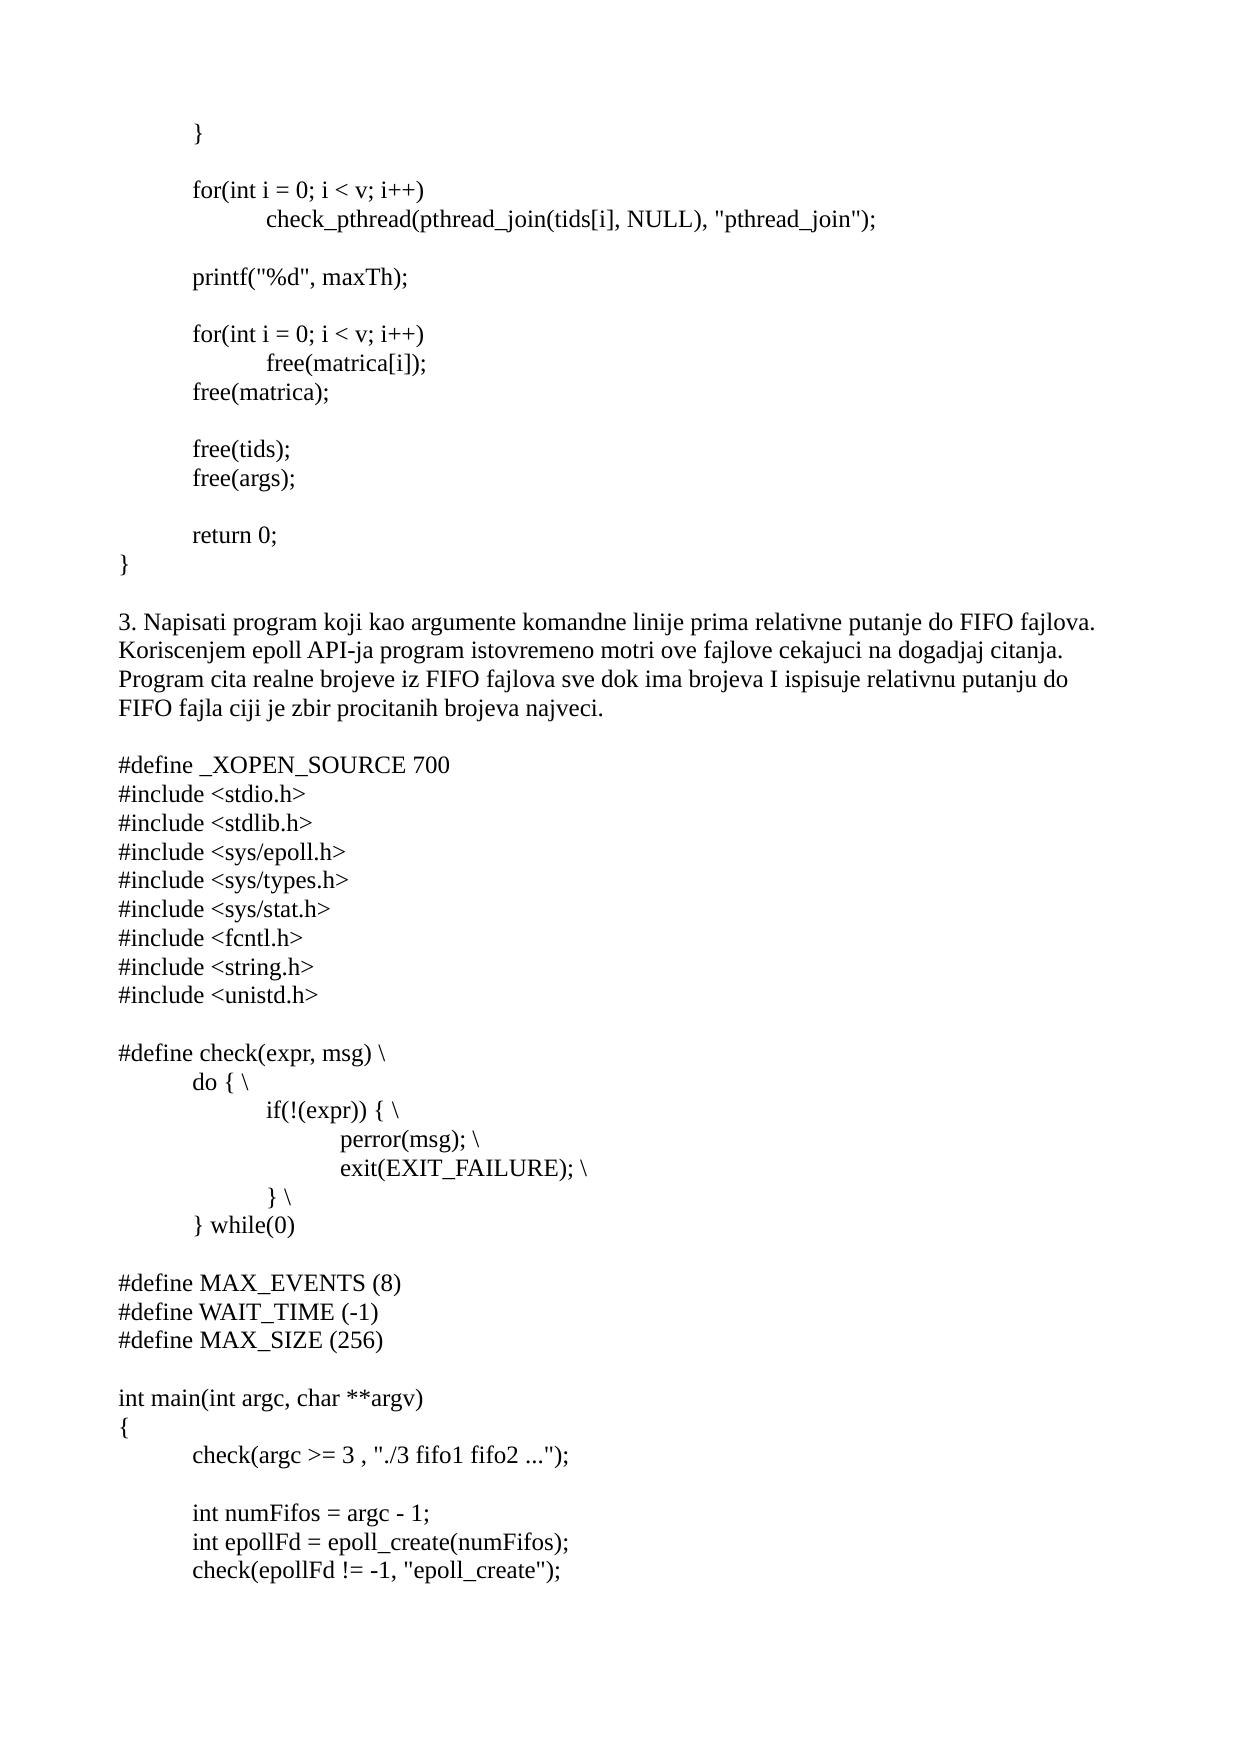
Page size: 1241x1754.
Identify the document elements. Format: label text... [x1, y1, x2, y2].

text exit(EXIT_FAILURE); \ [118, 1153, 1122, 1182]
text int epollFd = epoll_create(numFifos); [118, 1527, 1122, 1556]
text if(!(expr)) { \ [118, 1096, 1122, 1124]
text 3. Napisati program koji kao argumente komandne linije prima relativne putanje do FIFO fajlova. Koriscenjem epoll API-ja program istovremeno motri ove fajlove cekajuci na dogadjaj citanja. [118, 607, 1122, 664]
text int main(int argc, char **argv) [118, 1383, 1122, 1412]
text } [118, 549, 1122, 578]
text Program cita realne brojeve iz FIFO fajlova sve dok ima brojeva I ispisuje relativnu putanju do FIFO fajla ciji je zbir procitanih brojeva najveci. [118, 664, 1122, 722]
text #include <stdio.h> [118, 779, 1122, 808]
text #define WAIT_TIME (-1) [118, 1297, 1122, 1326]
text free(tids); [118, 434, 1122, 463]
text #include <stdlib.h> [118, 808, 1122, 837]
text int numFifos = argc - 1; [118, 1498, 1122, 1527]
text free(args); [118, 463, 1122, 492]
text check(epollFd != -1, "epoll_create"); [118, 1556, 1122, 1584]
text free(matrica[i]); [118, 348, 1122, 377]
text #define _XOPEN_SOURCE 700 [118, 751, 1122, 779]
text #include <fcntl.h> [118, 923, 1122, 952]
text } [118, 118, 1122, 147]
text return 0; [118, 521, 1122, 549]
text #include <sys/epoll.h> [118, 837, 1122, 866]
text check(argc >= 3 , "./3 fifo1 fifo2 ..."); [118, 1441, 1122, 1469]
text #define MAX_SIZE (256) [118, 1326, 1122, 1354]
text { [118, 1412, 1122, 1441]
text #define MAX_EVENTS (8) [118, 1268, 1122, 1297]
text free(matrica); [118, 377, 1122, 406]
text #include <sys/types.h> [118, 866, 1122, 894]
text perror(msg); \ [118, 1124, 1122, 1153]
text check_pthread(pthread_join(tids[i], NULL), "pthread_join"); [118, 204, 1122, 233]
text for(int i = 0; i < v; i++) [118, 319, 1122, 348]
text printf("%d", maxTh); [118, 262, 1122, 291]
text } while(0) [118, 1211, 1122, 1239]
text for(int i = 0; i < v; i++) [118, 176, 1122, 204]
text #include <sys/stat.h> [118, 894, 1122, 923]
text } \ [118, 1182, 1122, 1211]
text #include <unistd.h> [118, 981, 1122, 1009]
text #include <string.h> [118, 952, 1122, 981]
text do { \ [118, 1067, 1122, 1096]
text #define check(expr, msg) \ [118, 1038, 1122, 1067]
